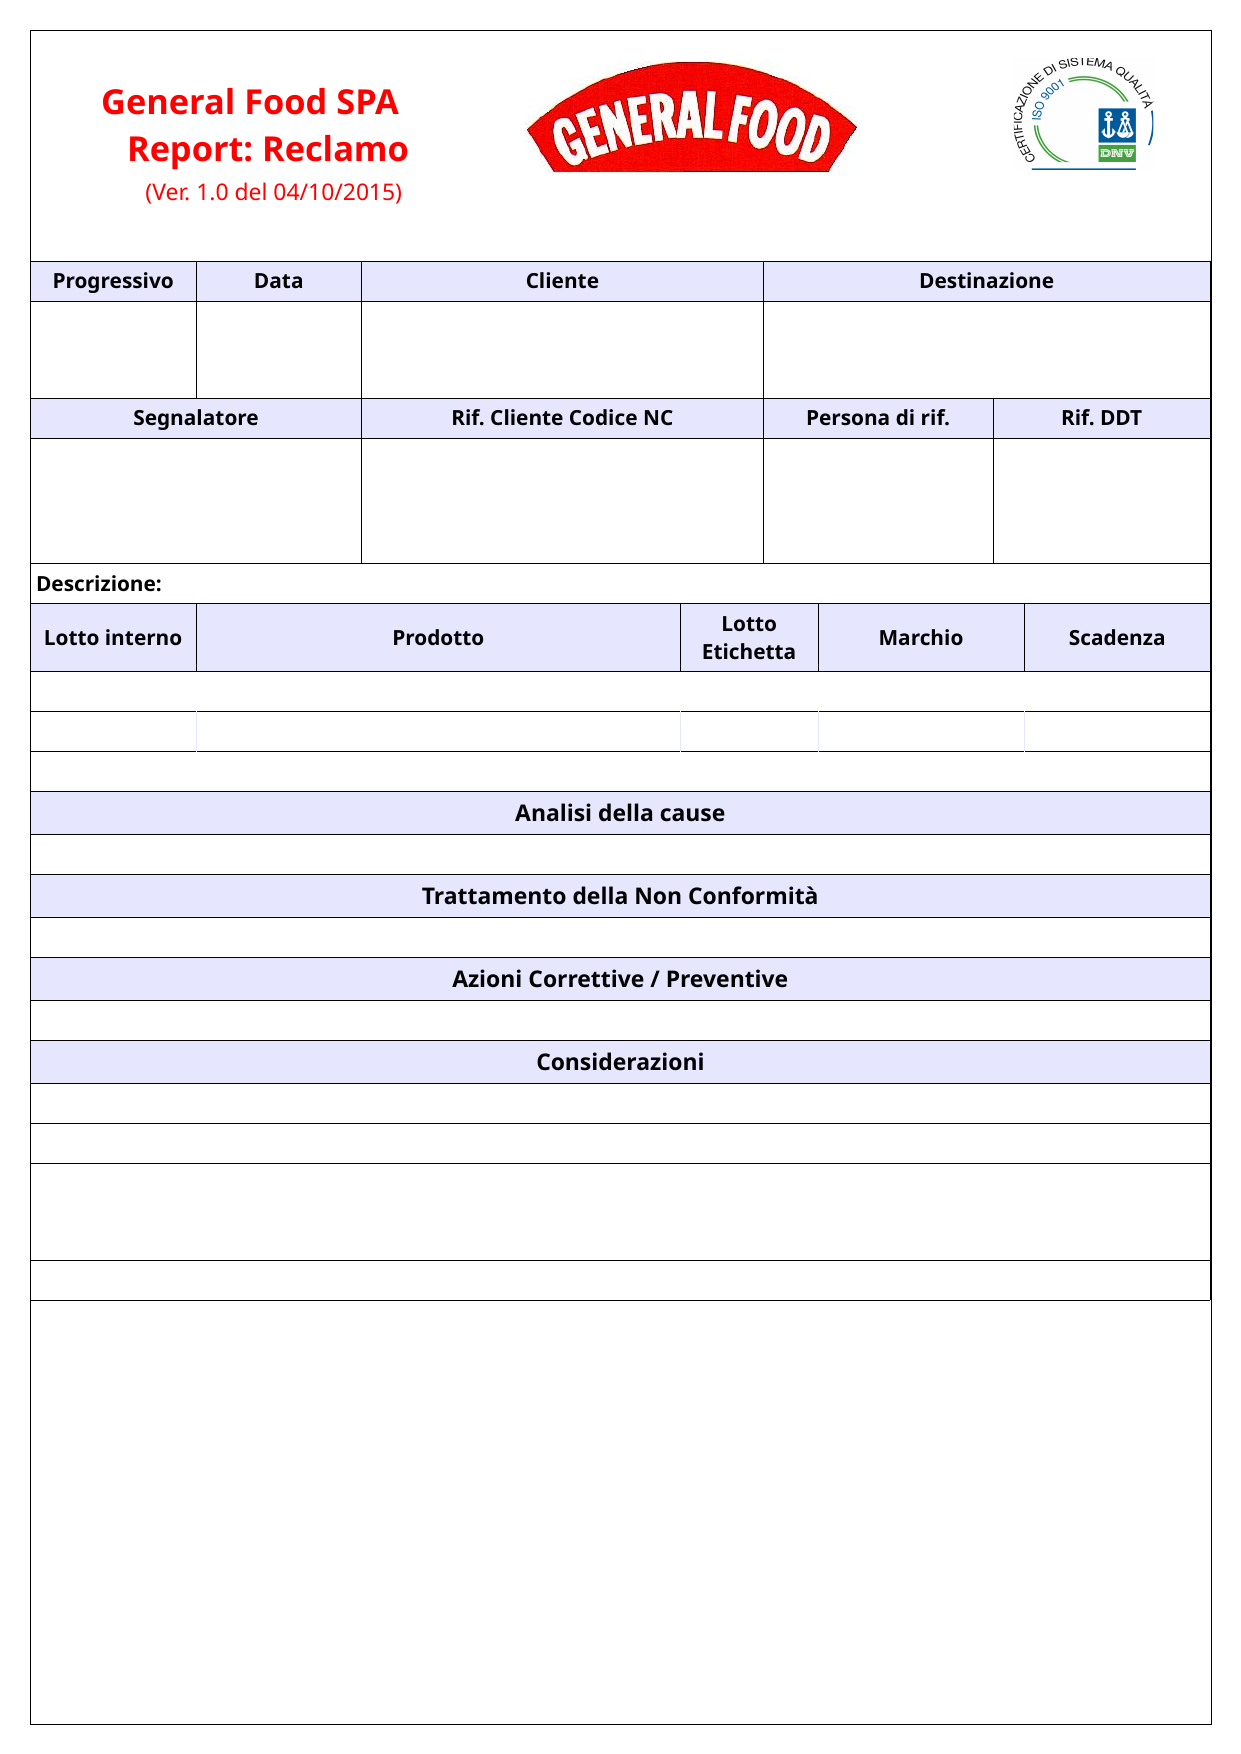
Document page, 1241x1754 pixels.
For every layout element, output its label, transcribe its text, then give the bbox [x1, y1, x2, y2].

table_cell <o.treatment_conformed or ''> [31, 918, 1210, 957]
table_cell <l.lot_deadline> [1025, 712, 1210, 751]
table_cell <o.analysis or ''> [31, 835, 1210, 874]
table_cell <o.partner_address_id.name if o.partner_address_id else ''> [764, 302, 1210, 398]
table_cell Azioni Correttive / Preventive [31, 958, 1210, 1000]
table_cell </if> [31, 1261, 1210, 1299]
table_cell Analisi della cause [31, 792, 1210, 834]
table_cell <o.partner_ref> [31, 439, 361, 563]
table_cell <o.ref> [31, 302, 196, 398]
table_cell <l.lot_id.product_id.name> [197, 712, 680, 751]
table_cell Scadenza [1025, 604, 1210, 671]
table_cell Rif. DDT [994, 399, 1210, 438]
table_cell Lotto Etichetta [681, 604, 818, 671]
table_cell Persona di rif. [764, 399, 993, 438]
table_cell <for each="l in o.product_ids"> [31, 672, 1210, 711]
table_cell </for> [31, 752, 1210, 791]
table_cell <' Reclamo chiuso il ' if o.closed_date else ''><formatLang(o.closed_date, date_time=True) if o.closed_date else 'Reclamo chiuso: Nessuna data indicata'> [608, 1164, 1210, 1259]
table_cell <o.receive_user_id.name> [764, 439, 993, 563]
text <for each="o in objects"> [31, 237, 1211, 261]
table_cell <formatLang(o.date, date=True) if o.date else ""> [197, 302, 361, 398]
text </for> [31, 1300, 1211, 1328]
table_header Progressivo [31, 262, 196, 301]
picture [524, 60, 860, 173]
table_cell <o.consideration or ''> [31, 1084, 1210, 1123]
table_cell Descrizione: <o.subject> [31, 564, 1210, 603]
table_cell <o.customer_ref> [362, 439, 763, 563]
table_cell <l.lot_id.name> [31, 712, 196, 751]
table_header Destinazione [764, 262, 1210, 301]
table_cell <l.label_supplier> [819, 712, 1024, 751]
table_cell Marchio [819, 604, 1024, 671]
table_cell Segnalatore [31, 399, 361, 438]
table_cell Trattamento della Non Conformità [31, 875, 1210, 917]
table_cell Rif. Cliente Codice NC [362, 399, 763, 438]
table_cell <o.partner_id.name if o.partner_id else ''> [362, 302, 763, 398]
picture [1013, 58, 1154, 170]
table_cell <o.solution or ''> [31, 1001, 1210, 1040]
table_cell Considerazioni [31, 1041, 1210, 1083]
table_cell <' Nota di Credito nr. %s' % (o.NC_ref) if o.NC_ref else ''><' - %s' % (o.NC_comment_text) if o.NC_comment else ''> [31, 1164, 608, 1259]
table_header Data [197, 262, 361, 301]
table_cell <if test="o.NC_ref or o.close_user_id"> [31, 1124, 1210, 1163]
table_cell Lotto interno [31, 604, 196, 671]
table_cell <' DDT nr %s del %s' % (o.ddt_ref,o.ddt_date) if o.ddt_ref or o.ddt_date else ''> [994, 439, 1210, 563]
table_cell Prodotto [197, 604, 680, 671]
table_cell <l.label_lot> [681, 712, 818, 751]
table_header Cliente [362, 262, 763, 301]
